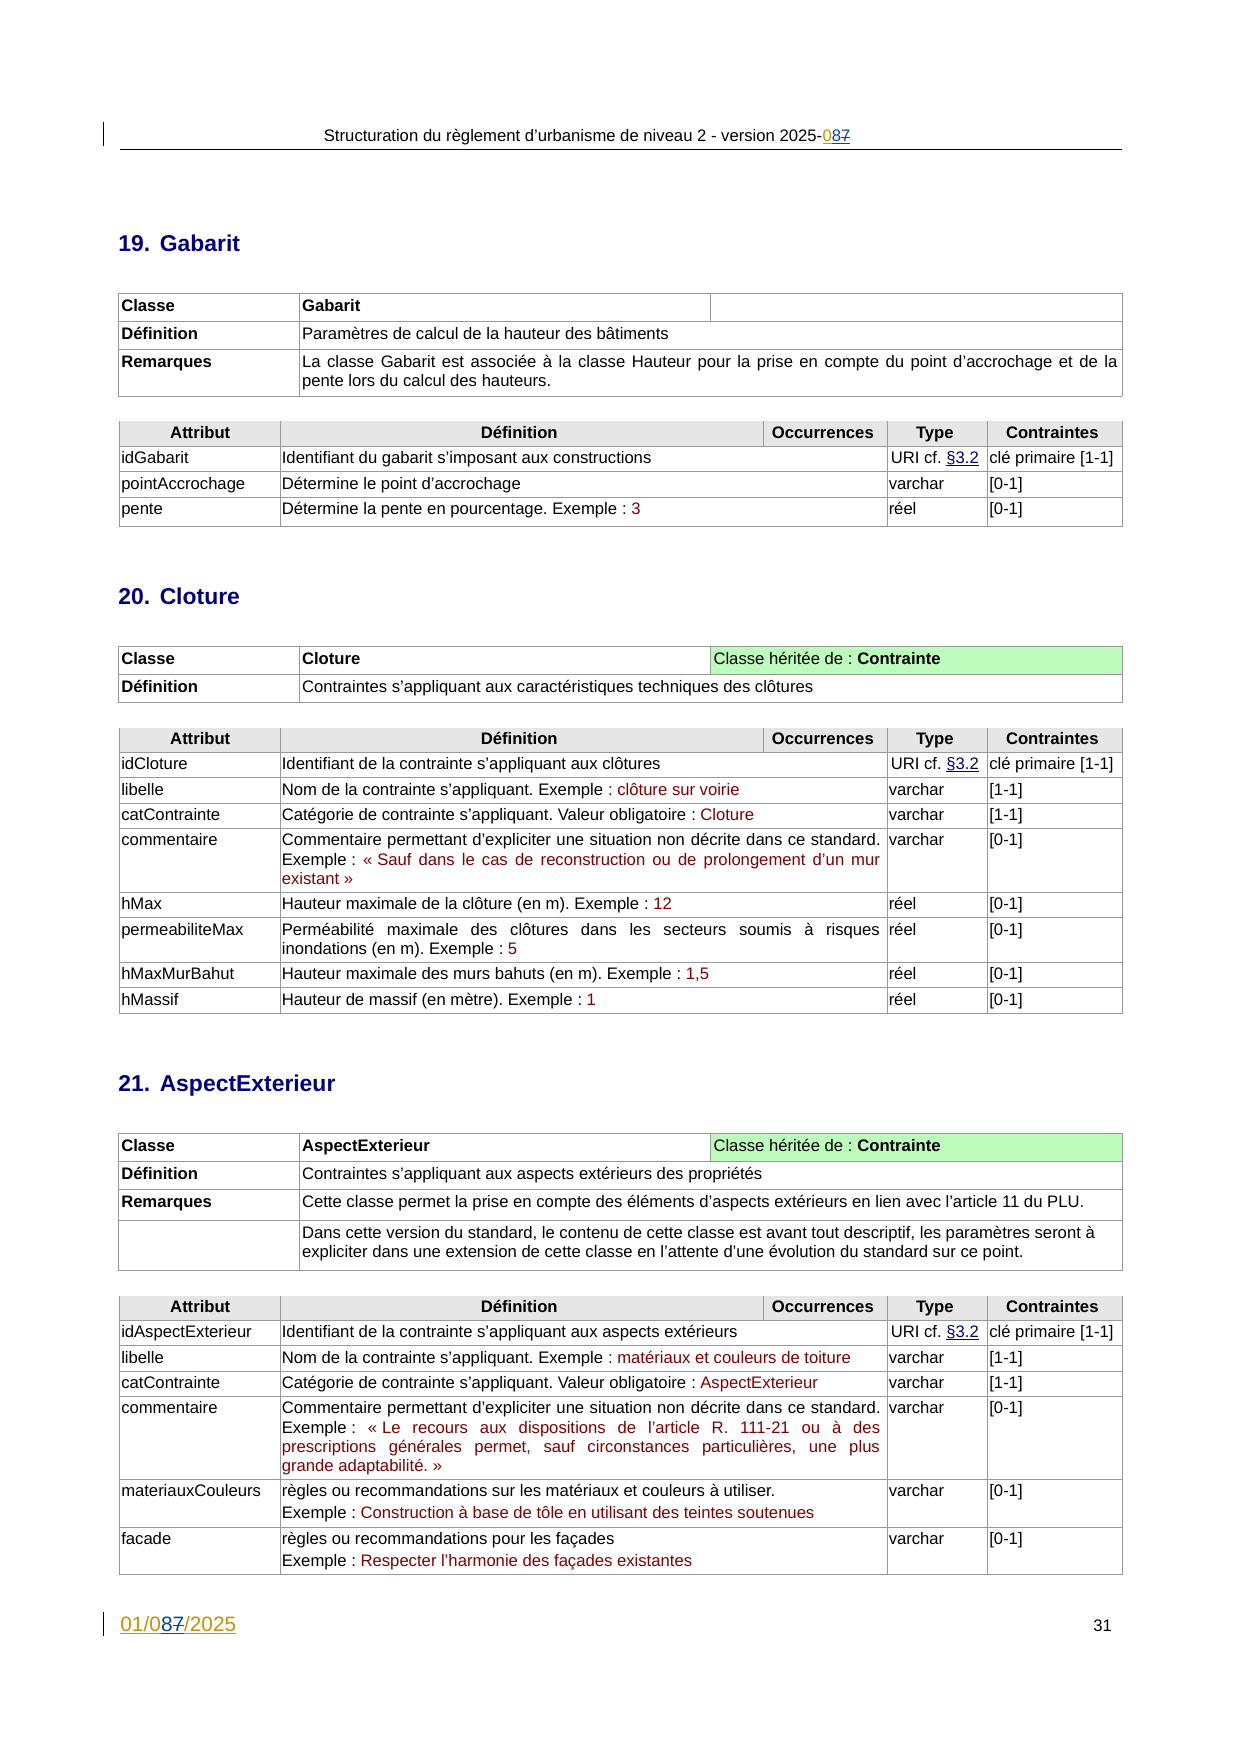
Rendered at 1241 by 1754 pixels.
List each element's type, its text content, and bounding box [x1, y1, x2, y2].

table_cell La classe Gabarit est associée à la classe Hauteur pour la prise en compte du point d’accrochage et de la pente lors du calcul des hauteurs. [300, 350, 1122, 396]
table_header Contraintes [988, 1296, 1122, 1320]
table_header Classe [119, 1134, 299, 1161]
table_header Cloture [300, 647, 710, 674]
table_cell catContrainte [120, 1372, 280, 1396]
table_header Occurrences [764, 728, 887, 752]
subtitle Gabarit [118, 230, 1122, 256]
table_cell [0-1] [988, 918, 1122, 962]
table_cell idCloture [120, 753, 280, 777]
table_cell Détermine le point d’accrochage [281, 472, 887, 497]
table_cell Catégorie de contrainte s’appliquant. Valeur obligatoire : Cloture [281, 804, 887, 828]
table_cell pointAccrochage [120, 472, 280, 497]
table_cell varchar [888, 1372, 987, 1396]
table_cell [1-1] [988, 778, 1122, 803]
table_cell Définition [119, 1162, 299, 1189]
table_header Classe [119, 294, 299, 321]
table_cell idAspectExterieur [120, 1321, 280, 1345]
table_header [711, 294, 1122, 321]
table_cell clé primaire [1-1] [988, 1321, 1122, 1345]
table_cell règles ou recommandations pour les façades Exemple : Respecter l’harmonie des façades existantes [281, 1528, 887, 1574]
table_cell Dans cette version du standard, le contenu de cette classe est avant tout descriptif, les paramètres seront à expliciter dans une extension de cette classe en l’attente d’une évolution du standard sur ce point. [300, 1221, 1122, 1270]
table_cell hMassif [120, 988, 280, 1013]
table_header Classe [119, 647, 299, 674]
table_header Type [888, 728, 987, 752]
table_header Attribut [120, 1296, 280, 1320]
table_header Attribut [120, 421, 280, 446]
table_header Gabarit [300, 294, 710, 321]
table_cell libelle [120, 1346, 280, 1371]
table_cell [0-1] [988, 472, 1122, 497]
table_header Type [888, 1296, 987, 1320]
table_header Définition [281, 728, 763, 752]
table_cell réel [888, 498, 987, 526]
table_header Définition [281, 1296, 763, 1320]
table_cell [0-1] [988, 1528, 1122, 1574]
table_cell [0-1] [988, 1397, 1122, 1479]
table_header Classe héritée de : Contrainte [711, 1134, 1122, 1161]
table_cell Détermine la pente en pourcentage. Exemple : 3 [281, 498, 887, 526]
table_cell réel [888, 963, 987, 987]
table_cell [0-1] [988, 1480, 1122, 1527]
table_header Contraintes [988, 728, 1122, 752]
table_cell Hauteur maximale des murs bahuts (en m). Exemple : 1,5 [281, 963, 887, 987]
table_header AspectExterieur [300, 1134, 710, 1161]
table_cell [1-1] [988, 1372, 1122, 1396]
table_cell Remarques [119, 350, 299, 396]
table_cell [0-1] [988, 963, 1122, 987]
table_cell Cette classe permet la prise en compte des éléments d’aspects extérieurs en lien avec l’article 11 du PLU. [300, 1190, 1122, 1220]
table_cell pente [120, 498, 280, 526]
table_cell varchar [888, 829, 987, 892]
table_cell catContrainte [120, 804, 280, 828]
table_header Contraintes [988, 421, 1122, 446]
table_cell Définition [119, 322, 299, 349]
table_cell varchar [888, 1528, 987, 1574]
table_cell réel [888, 893, 987, 917]
table_cell [0-1] [988, 829, 1122, 892]
table_cell Paramètres de calcul de la hauteur des bâtiments [300, 322, 1122, 349]
table_cell Perméabilité maximale des clôtures dans les secteurs soumis à risques inondations (en m). Exemple : 5 [281, 918, 887, 962]
table_cell Identifiant du gabarit s’imposant aux constructions [281, 447, 887, 471]
table_cell réel [888, 918, 987, 962]
table_cell varchar [888, 778, 987, 803]
table_cell Hauteur de massif (en mètre). Exemple : 1 [281, 988, 887, 1013]
table_cell idGabarit [120, 447, 280, 471]
table_cell libelle [120, 778, 280, 803]
table_header Définition [281, 421, 763, 446]
table_cell [0-1] [988, 498, 1122, 526]
table_cell permeabiliteMax [120, 918, 280, 962]
table_cell varchar [888, 1346, 987, 1371]
table_cell ‍commentaire [120, 829, 280, 892]
table_cell Identifiant de la contrainte s’appliquant aux aspects extérieurs [281, 1321, 887, 1345]
table_cell Identifiant de la contrainte s’appliquant aux clôtures [281, 753, 887, 777]
table_cell Contraintes s’appliquant aux aspects extérieurs des propriétés [300, 1162, 1122, 1189]
table_cell Nom de la contrainte s’appliquant. Exemple : matériaux et couleurs de toiture [281, 1346, 887, 1371]
table_cell réel [888, 988, 987, 1013]
table_cell règles ou recommandations sur les matériaux et couleurs à utiliser. Exemple : Construction à base de tôle en utilisant des teintes soutenues [281, 1480, 887, 1527]
table_header Occurrences [764, 421, 887, 446]
table_cell hMaxMurBahut [120, 963, 280, 987]
table_header Occurrences [764, 1296, 887, 1320]
table_cell clé primaire [1-1] [988, 753, 1122, 777]
table_header Classe héritée de : Contrainte [711, 647, 1122, 674]
table_header Type [888, 421, 987, 446]
table_cell Commentaire permettant d’expliciter une situation non décrite dans ce standard. Exemple : « Le recours aux dispositions de l’article R. 111-21 ou à des prescriptions générales permet, sauf circonstances particulières, une plus grande adaptabilité. » [281, 1397, 887, 1479]
table_cell [1-1] [988, 804, 1122, 828]
table_cell Catégorie de contrainte s’appliquant. Valeur obligatoire : AspectExterieur [281, 1372, 887, 1396]
table_cell Commentaire permettant d’expliciter une situation non décrite dans ce standard. Exemple : « Sauf dans le cas de reconstruction ou de prolongement d’un mur existant » [281, 829, 887, 892]
table_cell hMax [120, 893, 280, 917]
table_cell [0-1] [988, 988, 1122, 1013]
table_cell [0-1] [988, 893, 1122, 917]
table_cell URI cf. §3.2 [888, 1321, 987, 1345]
subtitle AspectExterieur [118, 1070, 1122, 1096]
table_cell materiauxCouleurs [120, 1480, 280, 1527]
table_cell [1-1] [988, 1346, 1122, 1371]
table_cell clé primaire [1-1] [988, 447, 1122, 471]
table_cell Remarques [119, 1190, 299, 1220]
table_cell Contraintes s’appliquant aux caractéristiques techniques des clôtures [300, 675, 1122, 702]
subtitle Cloture [118, 583, 1122, 609]
table_cell Définition [119, 675, 299, 702]
table_cell URI cf. §3.2 [888, 753, 987, 777]
table_cell Hauteur maximale de la clôture (en m). Exemple : 12 [281, 893, 887, 917]
table_cell [119, 1221, 299, 1270]
table_header Attribut [120, 728, 280, 752]
table_cell varchar [888, 1397, 987, 1479]
table_cell varchar [888, 472, 987, 497]
table_cell Nom de la contrainte s’appliquant. Exemple : clôture sur voirie [281, 778, 887, 803]
table_cell ‍commentaire [120, 1397, 280, 1479]
table_cell facade [120, 1528, 280, 1574]
table_cell varchar [888, 1480, 987, 1527]
table_cell varchar [888, 804, 987, 828]
table_cell URI cf. §3.2 [888, 447, 987, 471]
